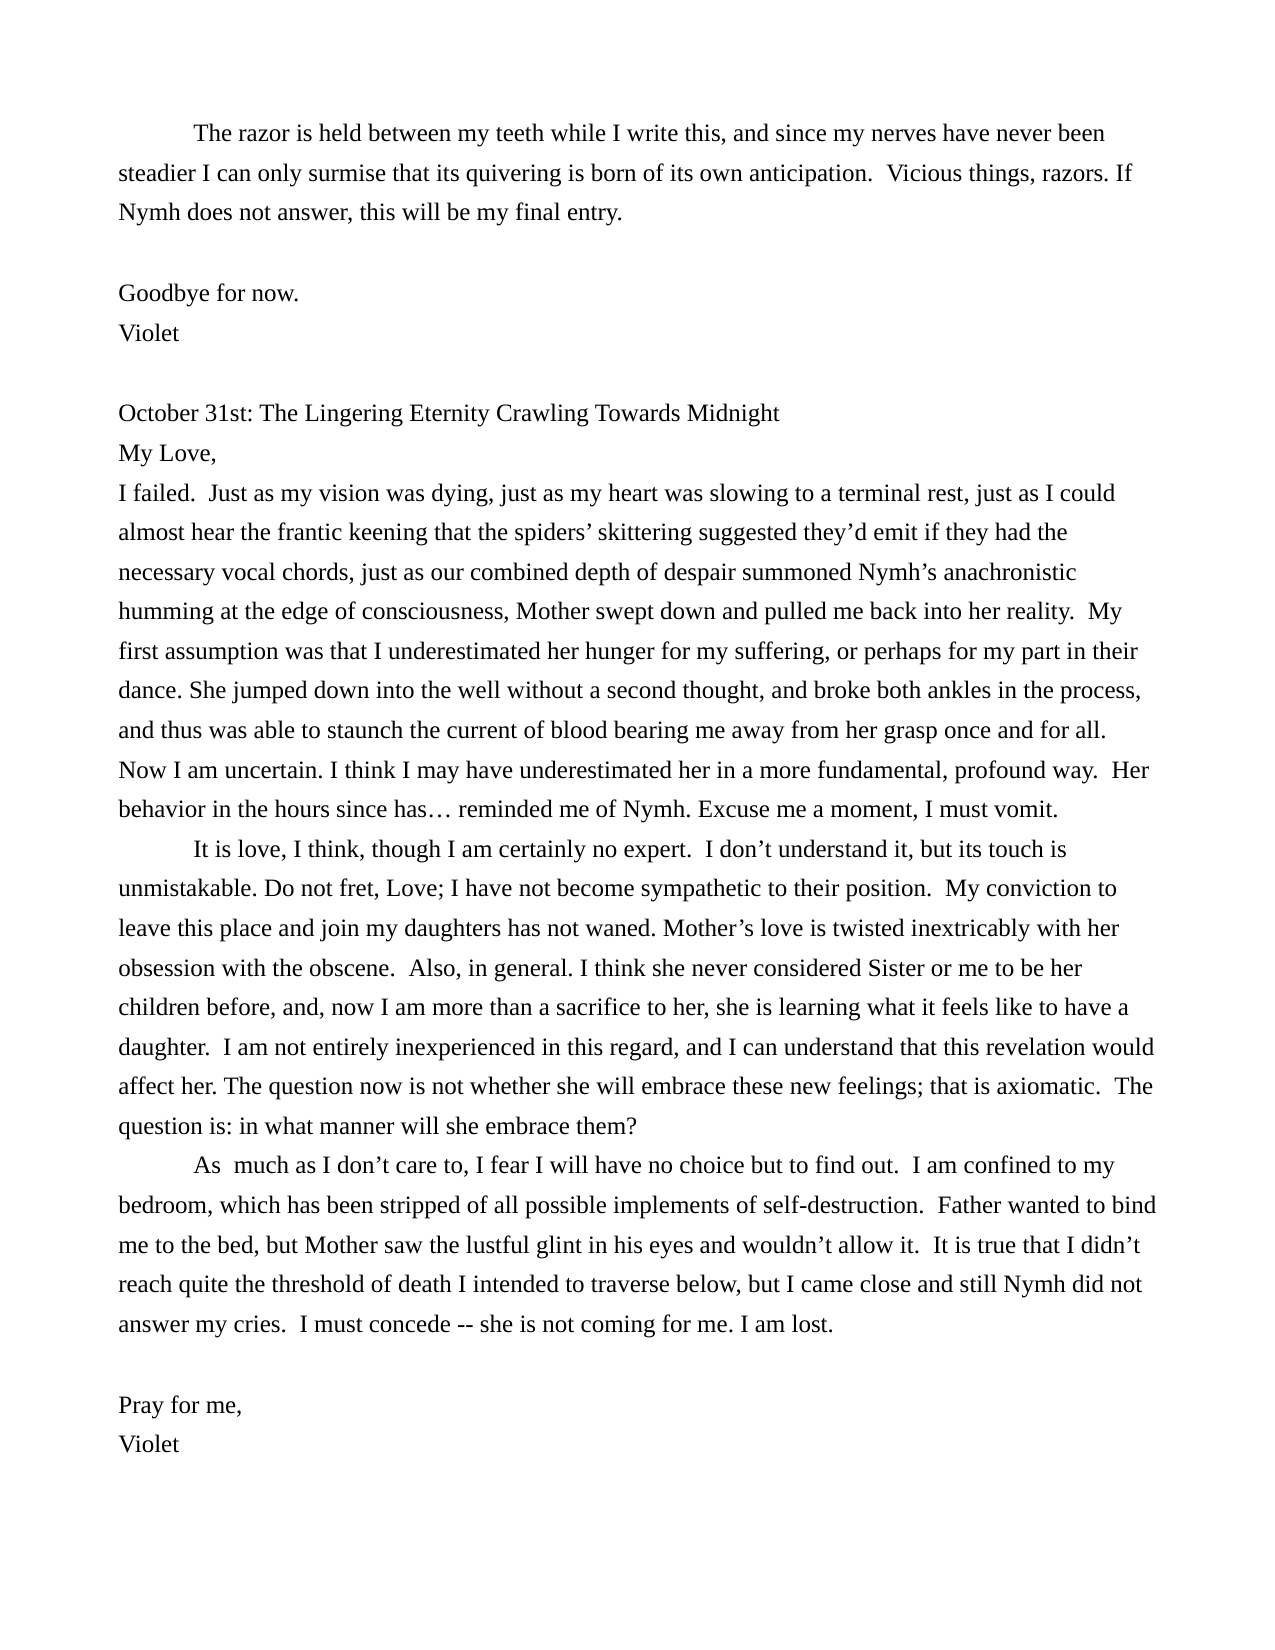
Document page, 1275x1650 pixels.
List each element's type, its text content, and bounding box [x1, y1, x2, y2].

text Pray for me, [118, 1390, 1157, 1418]
text Violet [118, 1429, 1157, 1458]
text The razor is held between my teeth while I write this, and since my nerves have never been steadier I can only surmise that its quivering is born of its own anticipation. Vicious things, razors. If Nymh does not answer, this will be my final entry. [118, 118, 1157, 226]
text My Love, [118, 438, 1157, 467]
text I failed. Just as my vision was dying, just as my heart was slowing to a terminal rest, just as I could almost hear the frantic keening that the spiders’ skittering suggested they’d emit if they had the necessary vocal chords, just as our combined depth of despair summoned Nymh’s anachronistic humming at the edge of consciousness, Mother swept down and pulled me back into her reality. My first assumption was that I underestimated her hunger for my suffering, or perhaps for my part in their dance. She jumped down into the well without a second thought, and broke both ankles in the process, and thus was able to staunch the current of blood bearing me away from her grasp once and for all. Now I am uncertain. I think I may have underestimated her in a more fundamental, profound way. Her behavior in the hours since has… reminded me of Nymh. Excuse me a moment, I must vomit. [118, 478, 1157, 823]
text As much as I don’t care to, I fear I will have no choice but to find out. I am confined to my bedroom, which has been stripped of all possible implements of self-destruction. Father wanted to bind me to the bed, but Mother saw the lustful glint in his eyes and wouldn’t allow it. It is true that I didn’t reach quite the threshold of death I intended to traverse below, but I came close and still Nymh did not answer my cries. I must concede -- she is not coming for me. I am lost. [118, 1151, 1157, 1338]
text Violet [118, 318, 1157, 346]
text October 31st: The Lingering Eternity Crawling Towards Midnight [118, 398, 1157, 427]
text It is love, I think, though I am certainly no expert. I don’t understand it, but its touch is unmistakable. Do not fret, Love; I have not become sympathetic to their position. My conviction to leave this place and join my daughters has not waned. Mother’s love is twisted inextricably with her obsession with the obscene. Also, in general. I think she never considered Sister or me to be her children before, and, now I am more than a sacrifice to her, she is learning what it feels like to have a daughter. I am not entirely inexperienced in this regard, and I can understand that this revelation would affect her. The question now is not whether she will embrace these new feelings; that is axiomatic. The question is: in what manner will she embrace them? [118, 834, 1157, 1140]
text Goodbye for now. [118, 278, 1157, 307]
